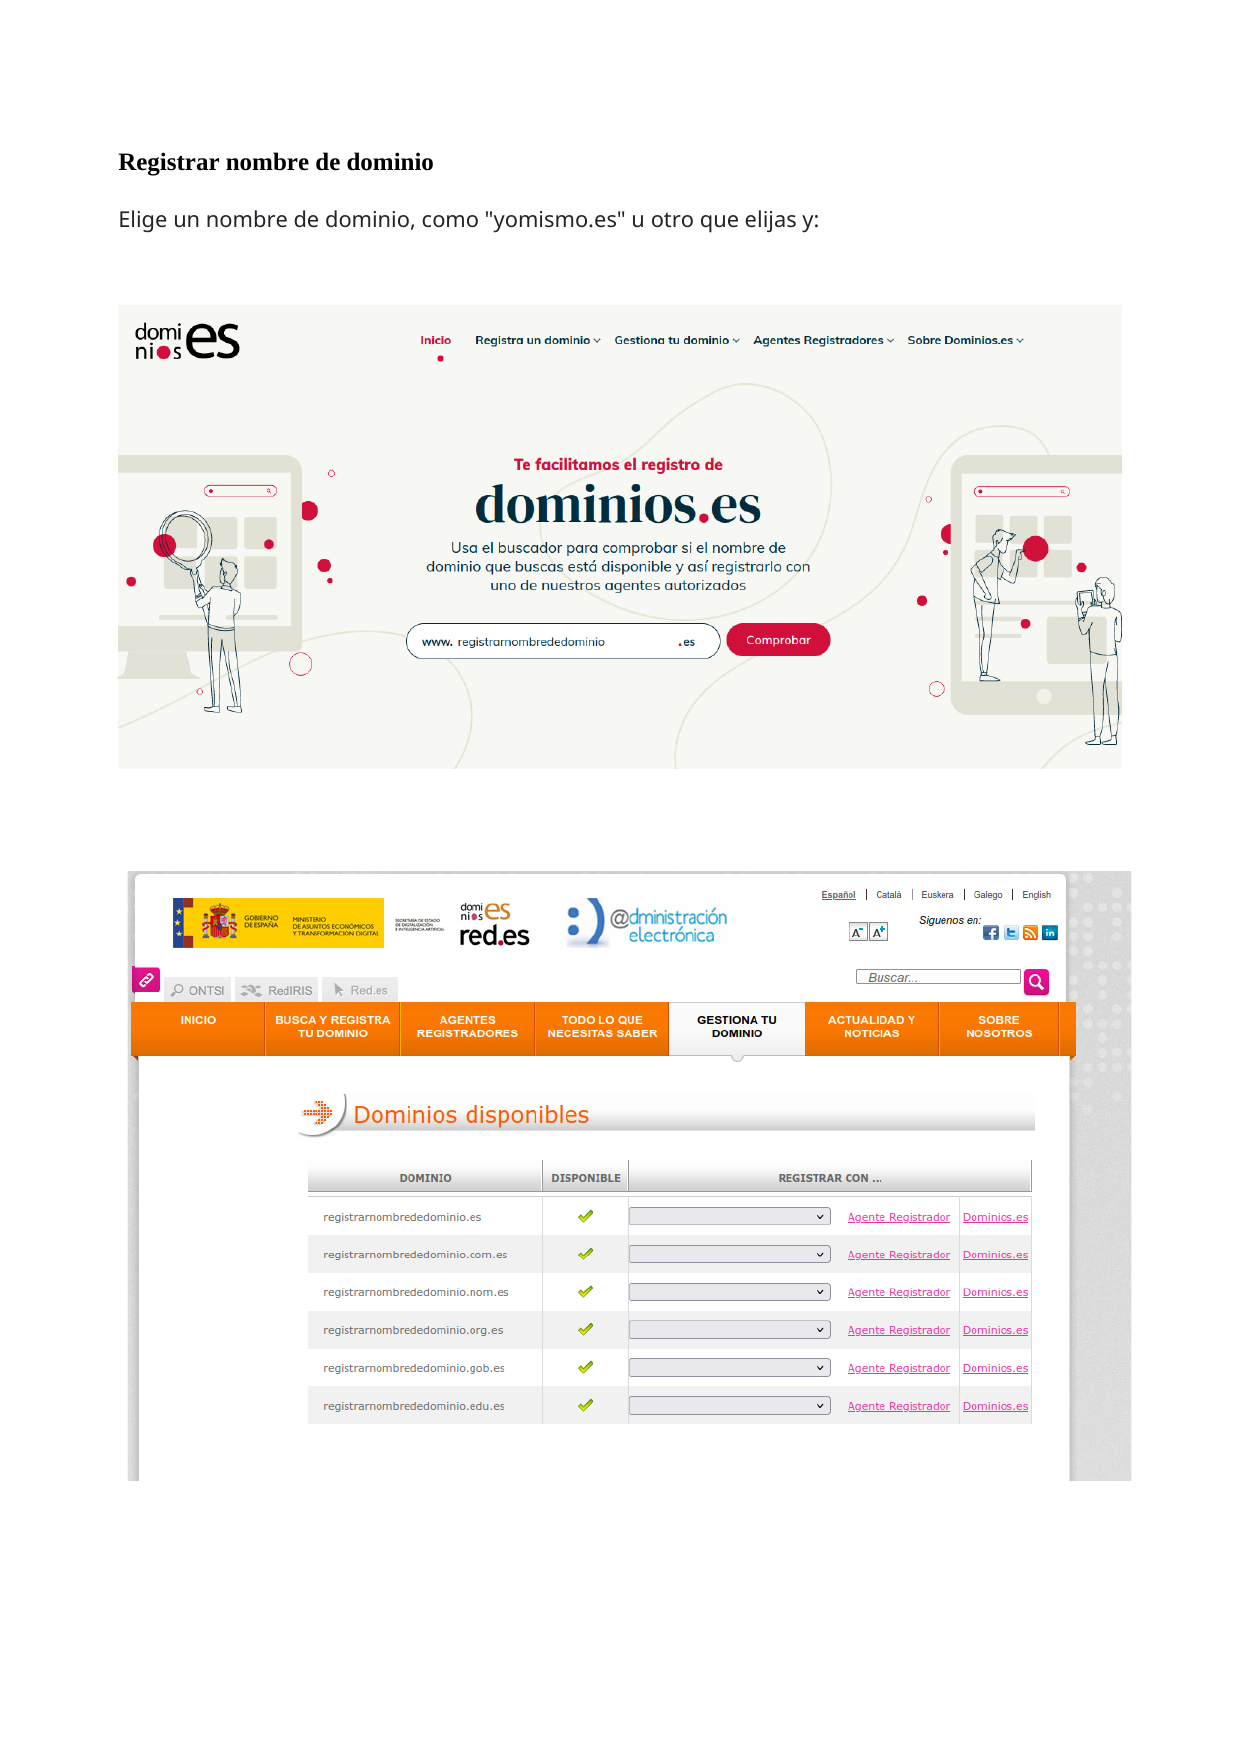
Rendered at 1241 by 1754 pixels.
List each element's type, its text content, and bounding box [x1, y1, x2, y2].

text Elige un nombre de dominio, como "yomismo.es" u otro que elijas y: [118, 204, 1122, 234]
picture [127, 871, 1132, 1481]
picture [118, 305, 1123, 769]
text Registrar nombre de dominio [118, 147, 1122, 176]
